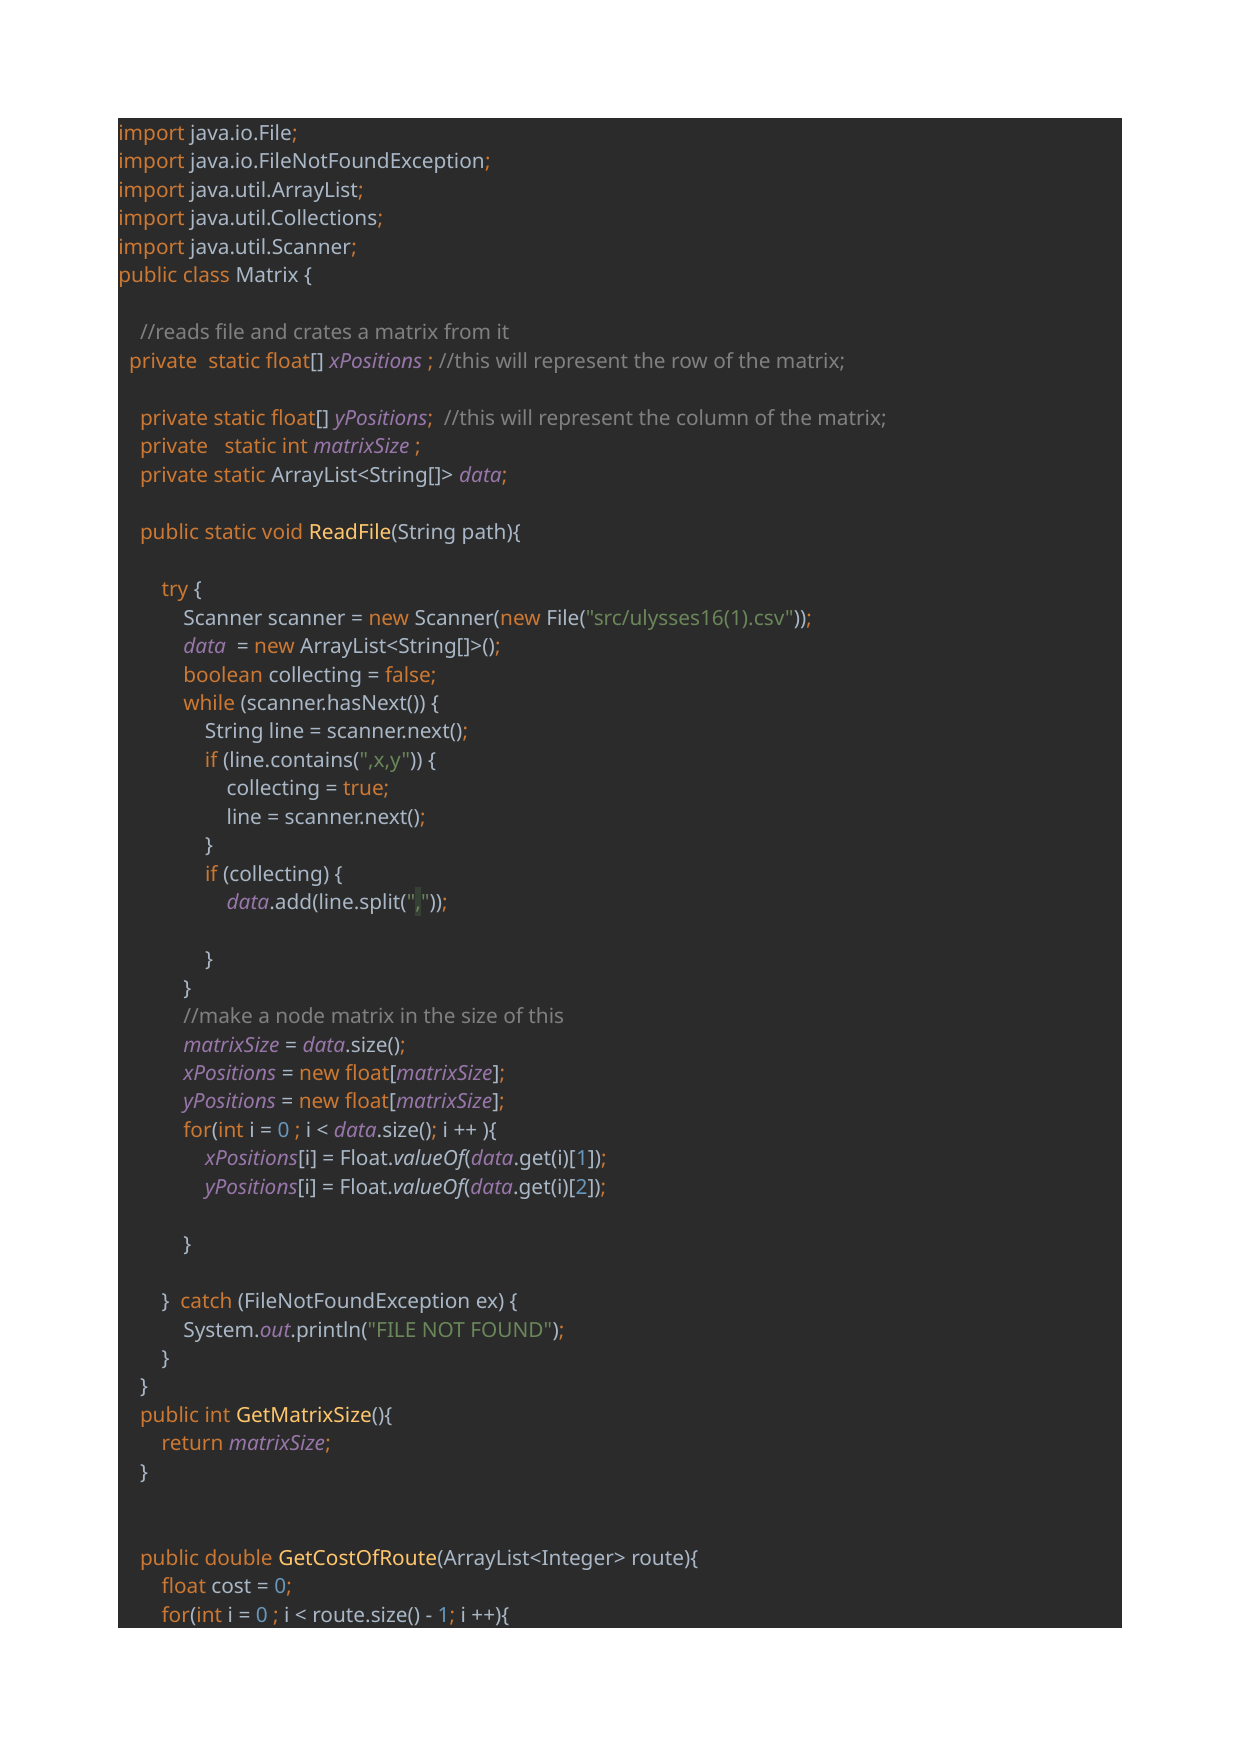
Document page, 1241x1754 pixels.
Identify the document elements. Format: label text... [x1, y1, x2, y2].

text import java.io.File; import java.io.FileNotFoundException; import java.util.ArrayList; import java.util.Collections; import java.util.Scanner; public class Matrix { //reads file and crates a matrix from it private static float[] xPositions ; //this will represent the row of the matrix; private static float[] yPositions; //this will represent the column of the matrix; private static int matrixSize ; private static ArrayList<String[]> data; public static void ReadFile(String path){ try { Scanner scanner = new Scanner(new File("src/ulysses16(1).csv")); data = new ArrayList<String[]>(); boolean collecting = false; while (scanner.hasNext()) { String line = scanner.next(); if (line.contains(",x,y")) { collecting = true; line = scanner.next(); } if (collecting) { data.add(line.split(",")); } } //make a node matrix in the size of this matrixSize = data.size(); xPositions = new float[matrixSize]; yPositions = new float[matrixSize]; for(int i = 0 ; i < data.size(); i ++ ){ xPositions[i] = Float.valueOf(data.get(i)[1]); yPositions[i] = Float.valueOf(data.get(i)[2]); } } catch (FileNotFoundException ex) { System.out.println("FILE NOT FOUND"); } } public int GetMatrixSize(){ return matrixSize; } public double GetCostOfRoute(ArrayList<Integer> route){ float cost = 0; for(int i = 0 ; i < route.size() - 1; i ++){ [118, 118, 1122, 1628]
